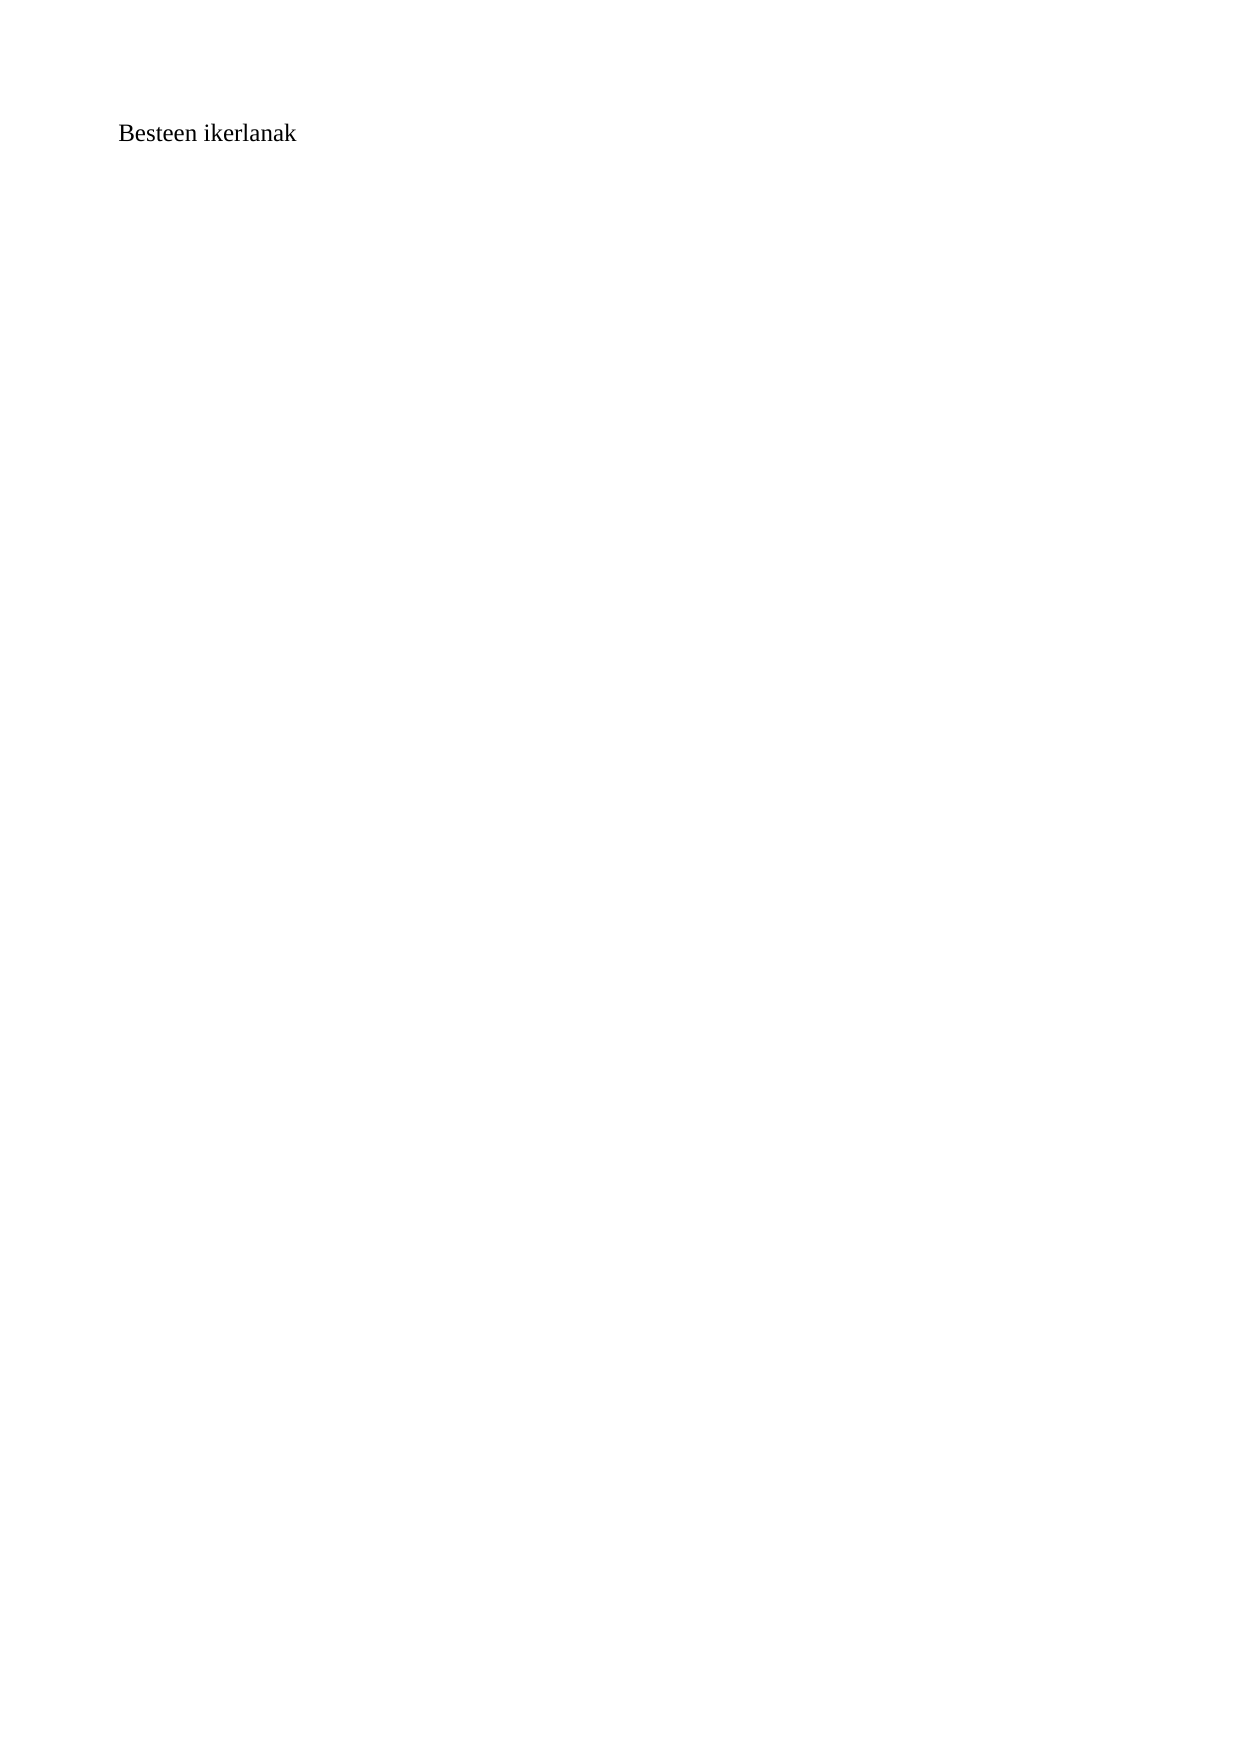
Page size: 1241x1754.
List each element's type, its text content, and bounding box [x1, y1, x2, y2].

text Besteen ikerlanak [118, 118, 1122, 147]
